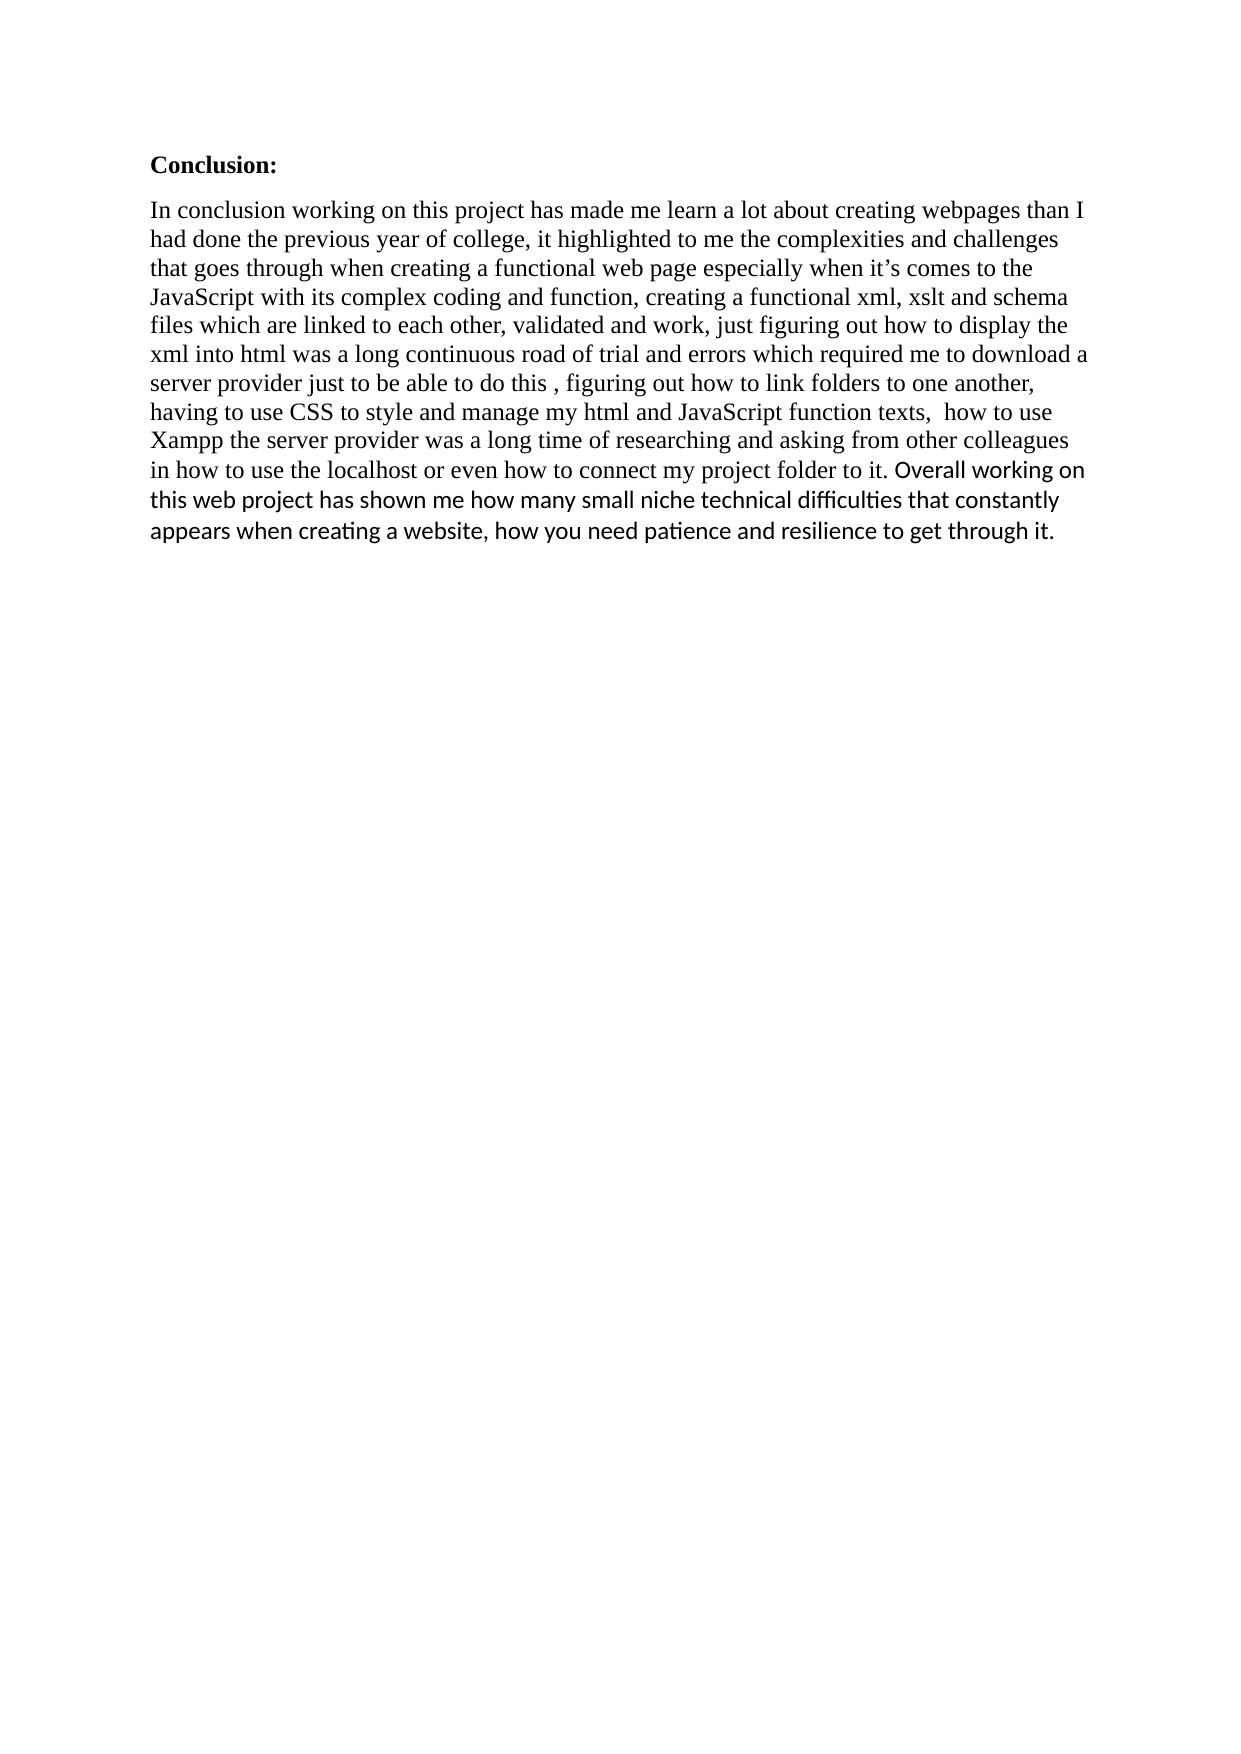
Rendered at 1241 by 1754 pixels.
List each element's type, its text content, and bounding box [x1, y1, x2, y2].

text Conclusion: [150, 150, 1090, 179]
text In conclusion working on this project has made me learn a lot about creating webpages than I had done the previous year of college, it highlighted to me the complexities and challenges that goes through when creating a functional web page especially when it’s comes to the JavaScript with its complex coding and function, creating a functional xml, xslt and schema files which are linked to each other, validated and work, just figuring out how to display the xml into html was a long continuous road of trial and errors which required me to download a server provider just to be able to do this , figuring out how to link folders to one another, having to use CSS to style and manage my html and JavaScript function texts, how to use Xampp the server provider was a long time of researching and asking from other colleagues in how to use the localhost or even how to connect my project folder to it. Overall working on this web project has shown me how many small niche technical difficulties that constantly appears when creating a website, how you need patience and resilience to get through it. [150, 195, 1090, 546]
